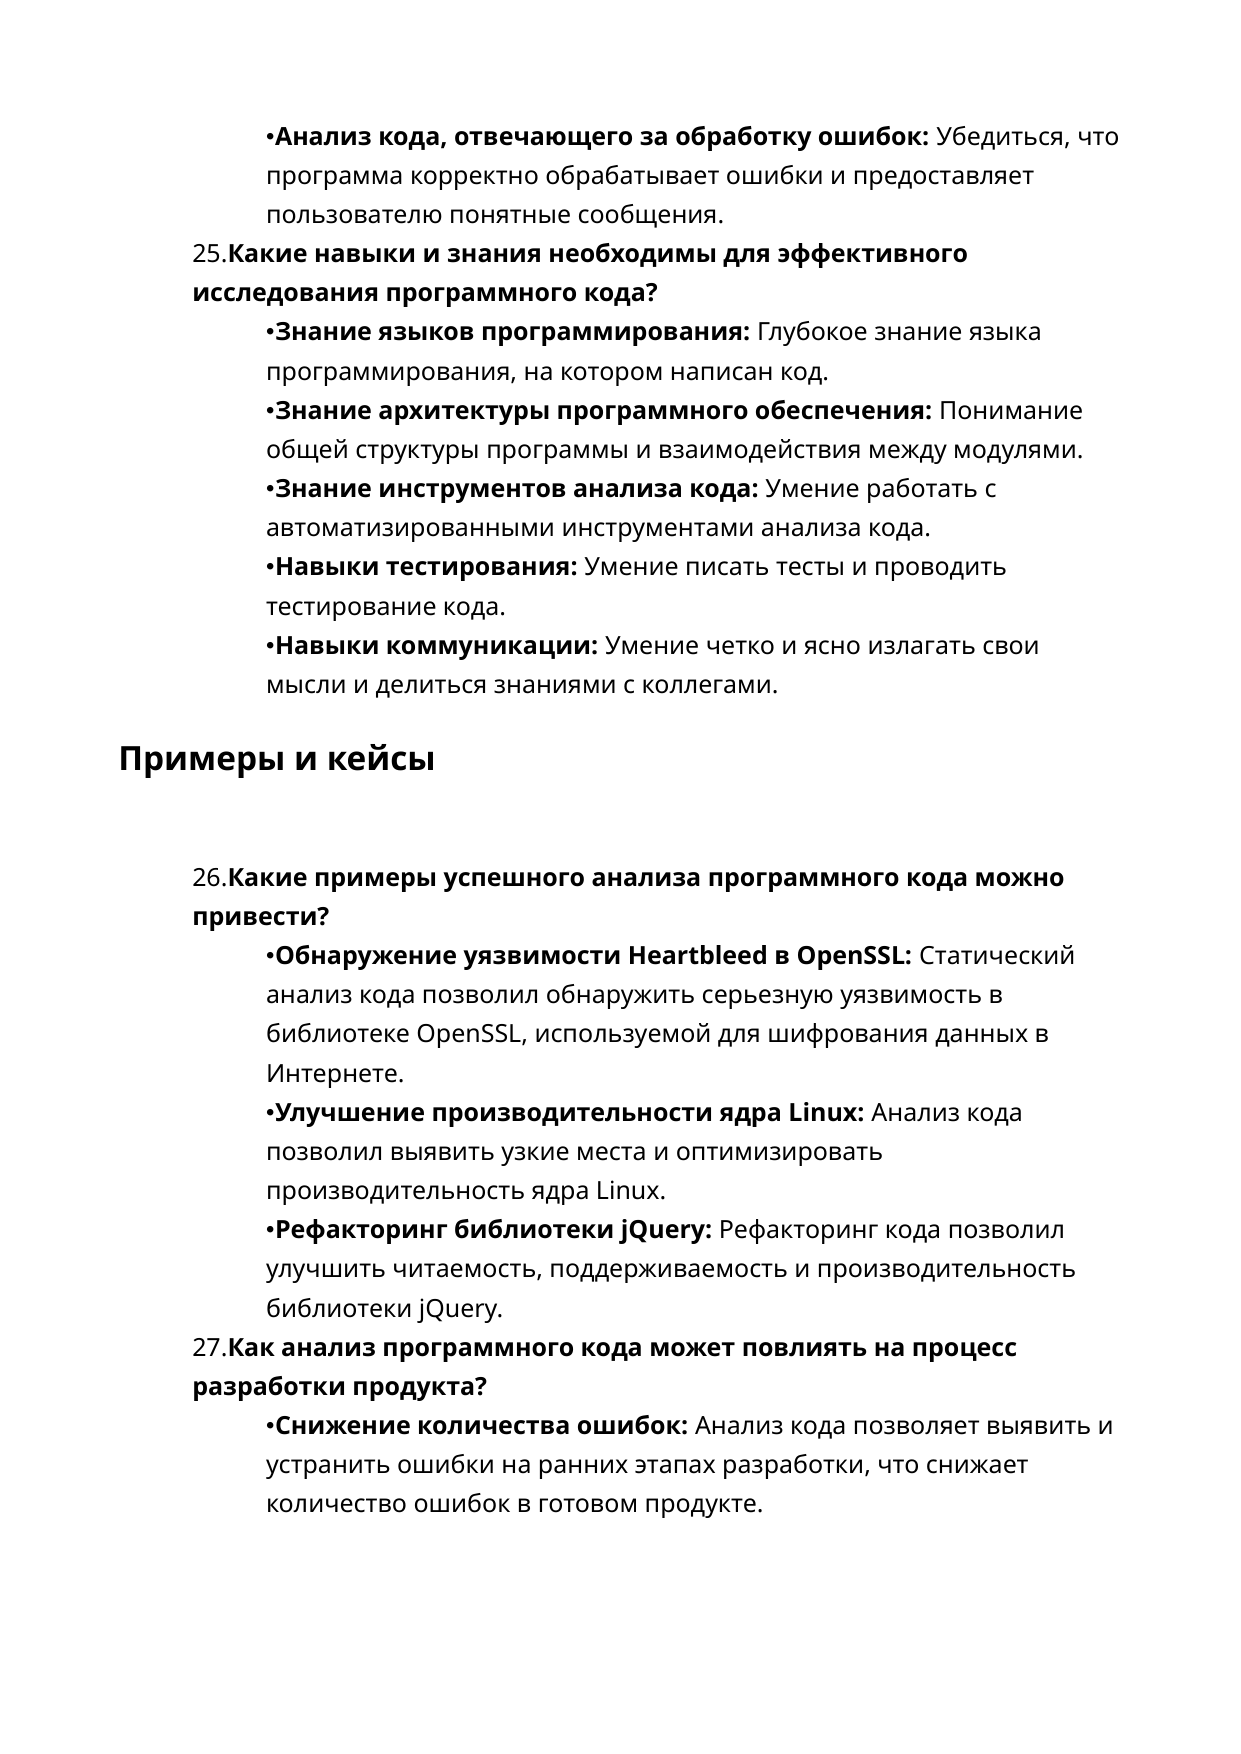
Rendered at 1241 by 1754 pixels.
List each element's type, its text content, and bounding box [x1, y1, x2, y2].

subtitle Примеры и кейсы [118, 735, 1122, 780]
list Рефакторинг библиотеки jQuery: Рефакторинг кода позволил улучшить читаемость, поддерживаемость и производительность библиотеки jQuery. [118, 1212, 1122, 1324]
list Навыки тестирования: Умение писать тесты и проводить тестирование кода. [118, 549, 1122, 622]
list Анализ кода, отвечающего за обработку ошибок: Убедиться, что программа корректно обрабатывает ошибки и предоставляет пользователю понятные сообщения. [118, 118, 1122, 231]
list Навыки коммуникации: Умение четко и ясно излагать свои мысли и делиться знаниями с коллегами. [118, 627, 1122, 701]
list Снижение количества ошибок: Анализ кода позволяет выявить и устранить ошибки на ранних этапах разработки, что снижает количество ошибок в готовом продукте. [118, 1408, 1122, 1520]
list Обнаружение уязвимости Heartbleed в OpenSSL: Статический анализ кода позволил обнаружить серьезную уязвимость в библиотеке OpenSSL, используемой для шифрования данных в Интернете. [118, 938, 1122, 1089]
list Знание архитектуры программного обеспечения: Понимание общей структуры программы и взаимодействия между модулями. [118, 392, 1122, 466]
list Улучшение производительности ядра Linux: Анализ кода позволил выявить узкие места и оптимизировать производительность ядра Linux. [118, 1094, 1122, 1207]
list Какие примеры успешного анализа программного кода можно привести? [118, 859, 1122, 933]
list Знание языков программирования: Глубокое знание языка программирования, на котором написан код. [118, 314, 1122, 387]
list Как анализ программного кода может повлиять на процесс разработки продукта? [118, 1329, 1122, 1403]
list Знание инструментов анализа кода: Умение работать с автоматизированными инструментами анализа кода. [118, 471, 1122, 544]
list Какие навыки и знания необходимы для эффективного исследования программного кода? [118, 236, 1122, 309]
